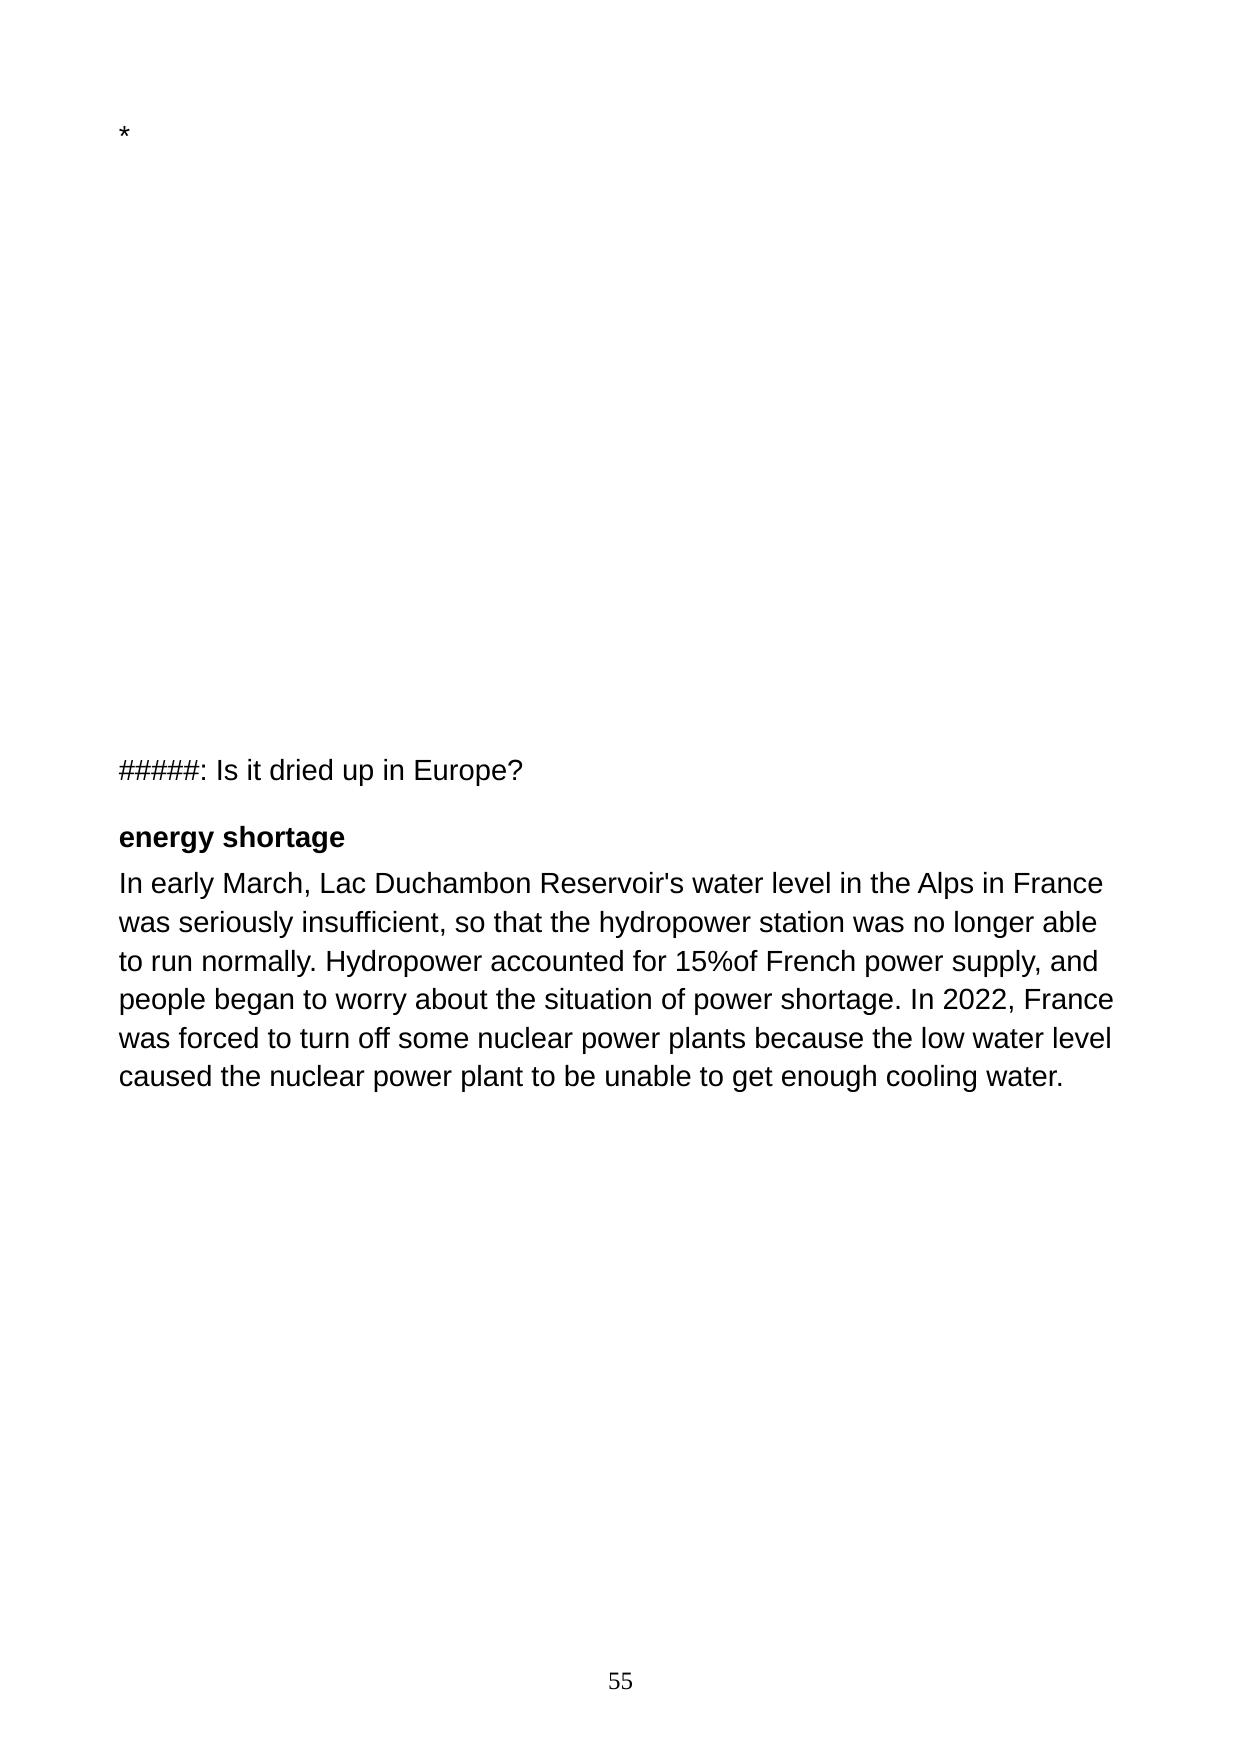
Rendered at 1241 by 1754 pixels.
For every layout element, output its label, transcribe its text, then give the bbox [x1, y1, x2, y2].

subtitle energy shortage [118, 820, 1122, 854]
text * #####: Is it dried up in Europe? [118, 118, 1122, 786]
text In early March, Lac Duchambon Reservoir's water level in the Alps in France was seriously insufficient, so that the hydropower station was no longer able to run normally. Hydropower accounted for 15%of French power supply, and people began to worry about the situation of power shortage. In 2022, France was forced to turn off some nuclear power plants because the low water level caused the nuclear power plant to be unable to get enough cooling water. [118, 866, 1122, 1093]
